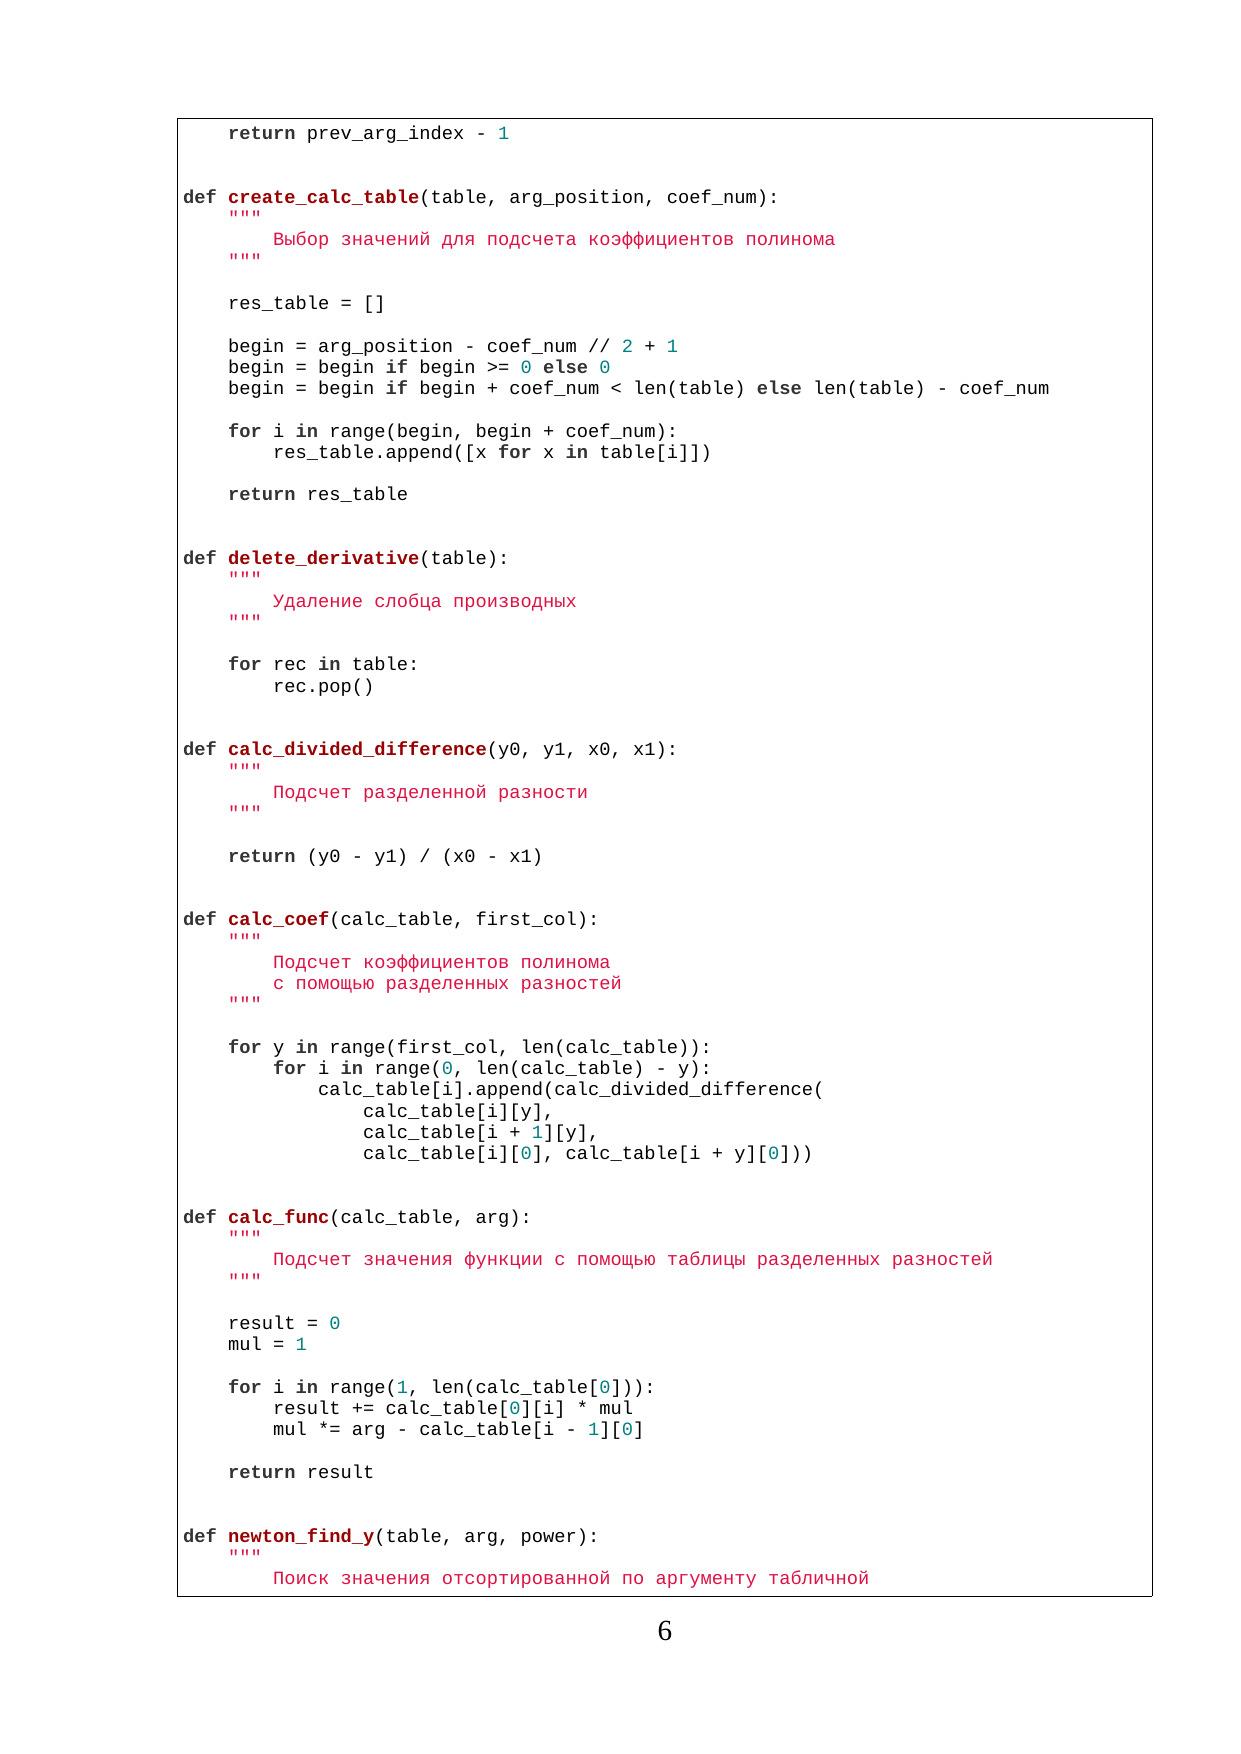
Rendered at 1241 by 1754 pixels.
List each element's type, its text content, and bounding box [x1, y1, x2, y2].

table_header return prev_arg_index - 1 def create_calc_table(table, arg_position, coef_num): """ Выбор значений для подсчета коэффициентов полинома """ res_table = [] begin = arg_position - coef_num // 2 + 1 begin = begin if begin >= 0 else 0 begin = begin if begin + coef_num < len(table) else len(table) - coef_num for i in range(begin, begin + coef_num): res_table.append([x for x in table[i]]) return res_table def delete_derivative(table): """ Удаление слобца производных """ for rec in table: rec.pop() def calc_divided_difference(y0, y1, x0, x1): """ Подсчет разделенной разности """ return (y0 - y1) / (x0 - x1) def calc_coef(calc_table, first_col): """ Подсчет коэффициентов полинома с помощью разделенных разностей """ for y in range(first_col, len(calc_table)): for i in range(0, len(calc_table) - y): calc_table[i].append(calc_divided_difference( calc_table[i][y], calc_table[i + 1][y], calc_table[i][0], calc_table[i + y][0])) def calc_func(calc_table, arg): """ Подсчет значения функции с помощью таблицы разделенных разностей """ result = 0 mul = 1 for i in range(1, len(calc_table[0])): result += calc_table[0][i] * mul mul *= arg - calc_table[i - 1][0] return result def newton_find_y(table, arg, power): """ Поиск значения отсортированной по аргументу табличной [178, 119, 1152, 1596]
